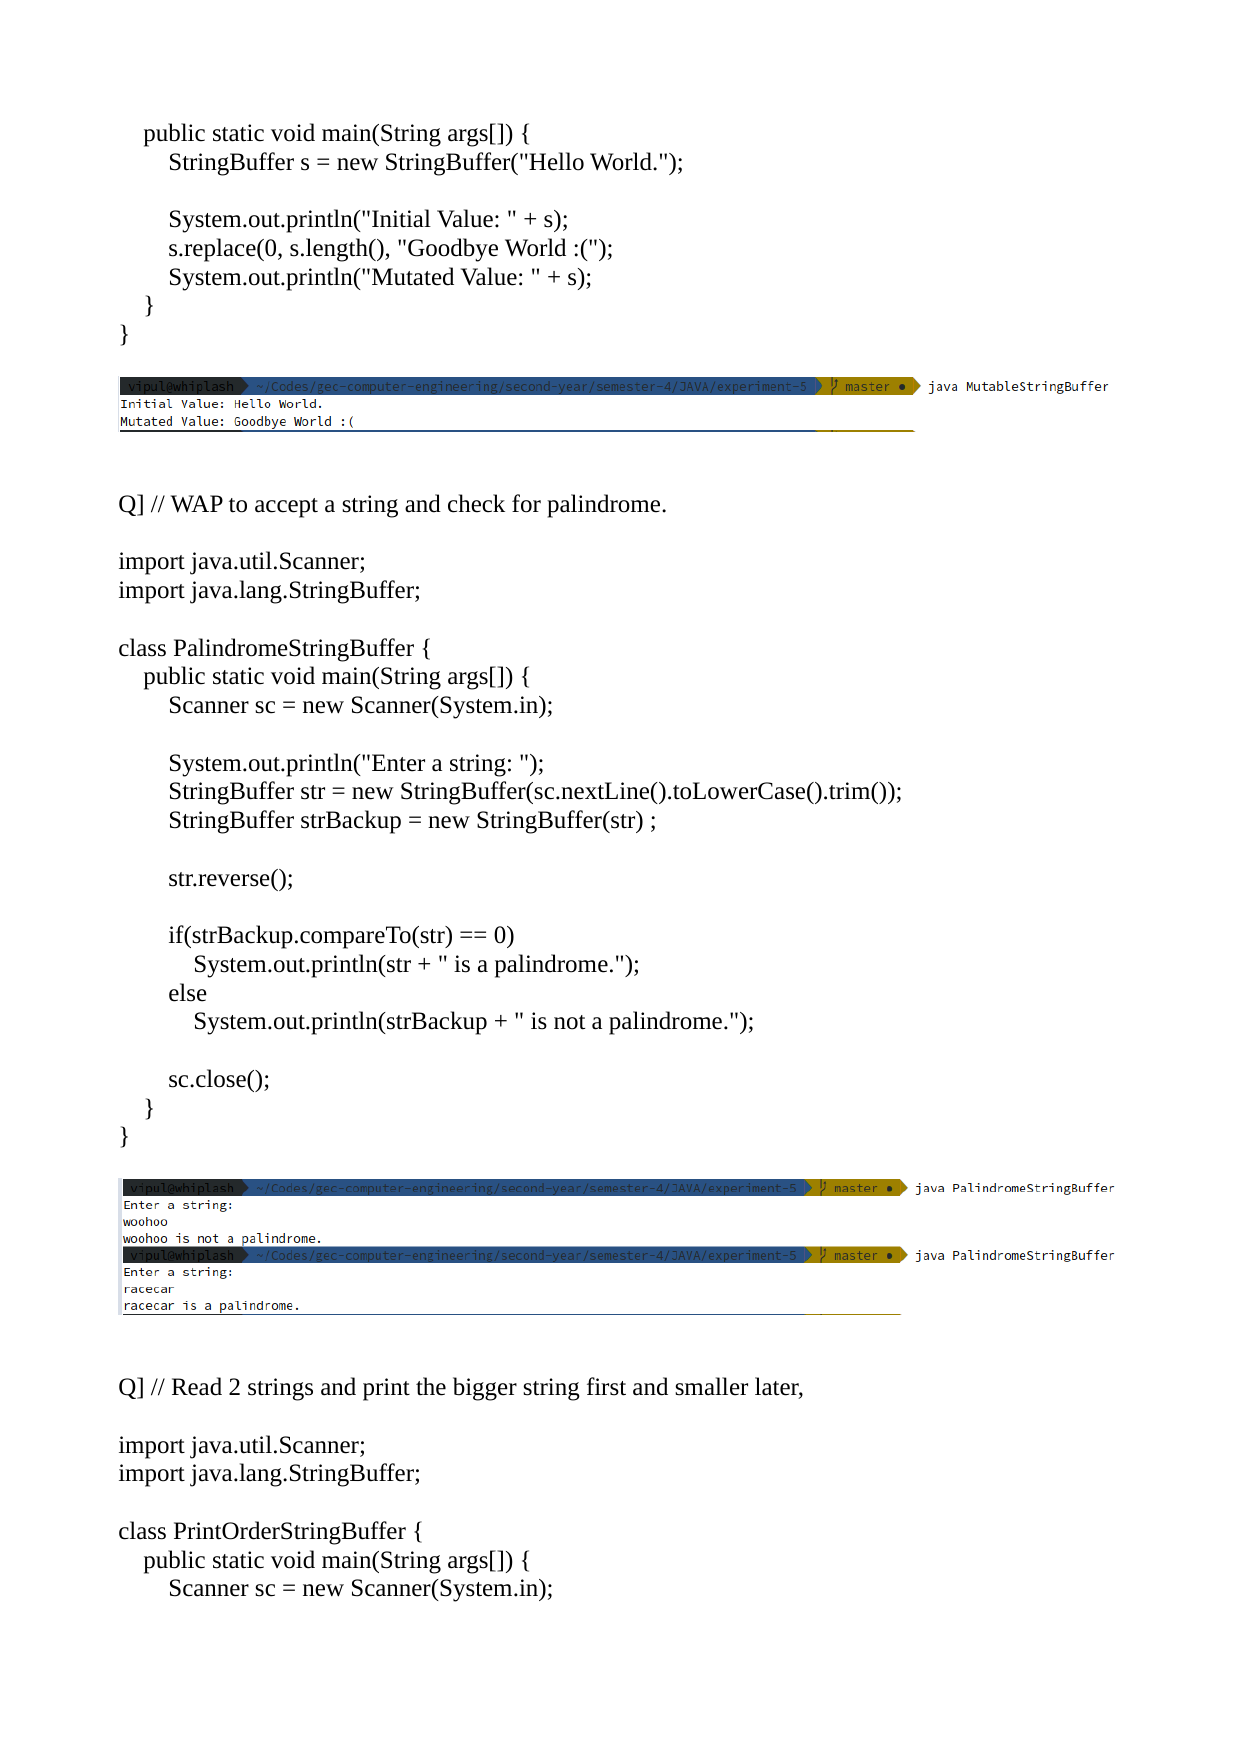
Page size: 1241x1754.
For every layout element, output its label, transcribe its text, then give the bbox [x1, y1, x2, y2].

text System.out.println(str + " is a palindrome."); [118, 949, 1122, 978]
text System.out.println("Initial Value: " + s); [118, 204, 1122, 233]
text import java.util.Scanner; [118, 546, 1122, 575]
text import java.lang.StringBuffer; [118, 575, 1122, 604]
text else [118, 978, 1122, 1006]
text Q] // Read 2 strings and print the bigger string first and smaller later, [118, 1372, 1122, 1401]
text class PrintOrderStringBuffer { [118, 1516, 1122, 1545]
text StringBuffer strBackup = new StringBuffer(str) ; [118, 805, 1122, 834]
text public static void main(String args[]) { [118, 661, 1122, 690]
text import java.util.Scanner; [118, 1430, 1122, 1458]
text Scanner sc = new Scanner(System.in); [118, 1573, 1122, 1602]
text } [118, 1121, 1122, 1150]
text public static void main(String args[]) { [118, 118, 1122, 147]
picture [118, 1178, 1123, 1315]
text if(strBackup.compareTo(str) == 0) [118, 920, 1122, 949]
text import java.lang.StringBuffer; [118, 1458, 1122, 1487]
text } [118, 319, 1122, 348]
text System.out.println("Mutated Value: " + s); [118, 262, 1122, 291]
text public static void main(String args[]) { [118, 1545, 1122, 1573]
picture [118, 376, 1123, 432]
text System.out.println(strBackup + " is not a palindrome."); [118, 1006, 1122, 1035]
text Scanner sc = new Scanner(System.in); [118, 690, 1122, 719]
text Q] // WAP to accept a string and check for palindrome. [118, 489, 1122, 518]
text StringBuffer str = new StringBuffer(sc.nextLine().toLowerCase().trim()); [118, 776, 1122, 805]
text StringBuffer s = new StringBuffer("Hello World."); [118, 147, 1122, 176]
text } [118, 291, 1122, 319]
text System.out.println("Enter a string: "); [118, 748, 1122, 776]
text } [118, 1093, 1122, 1121]
text str.reverse(); [118, 863, 1122, 891]
text class PalindromeStringBuffer { [118, 633, 1122, 661]
text s.replace(0, s.length(), "Goodbye World :("); [118, 233, 1122, 262]
text sc.close(); [118, 1064, 1122, 1093]
